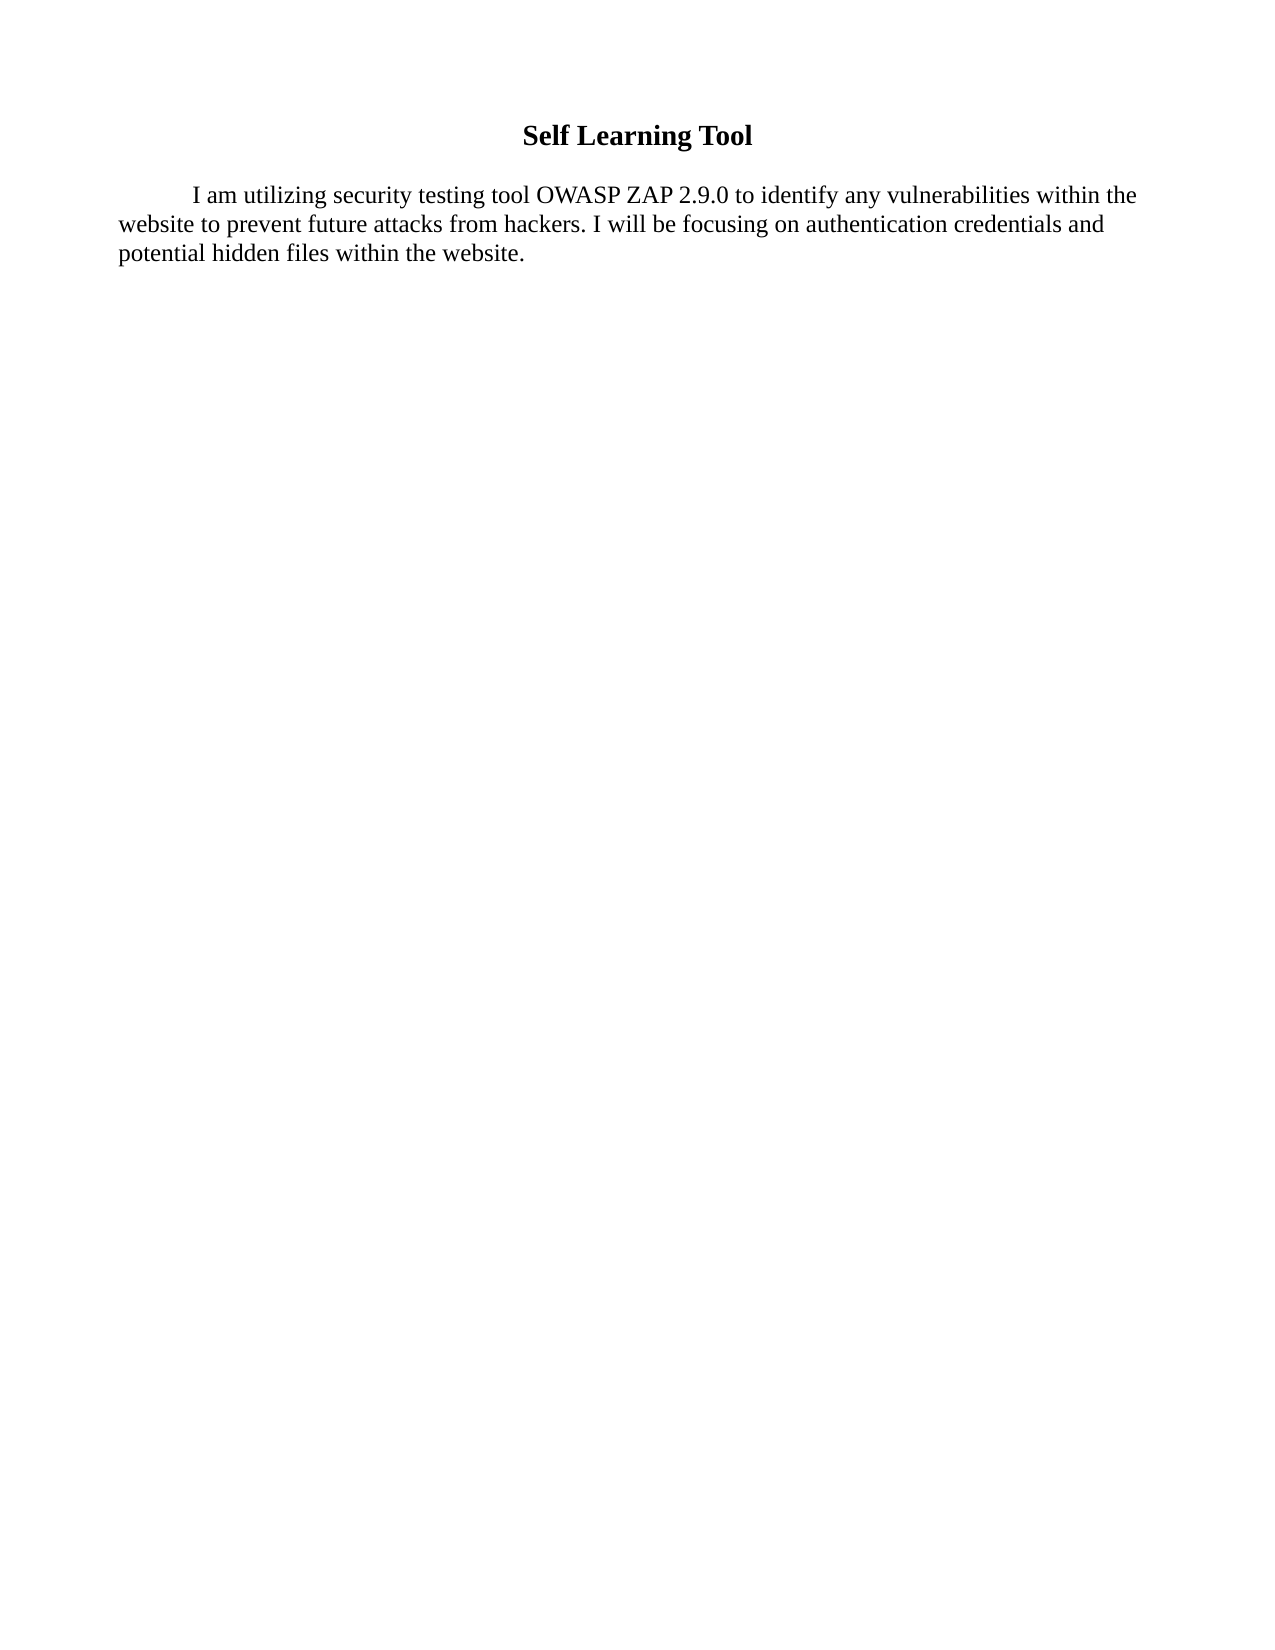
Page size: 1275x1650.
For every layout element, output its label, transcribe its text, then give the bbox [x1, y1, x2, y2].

text Self Learning Tool [118, 118, 1157, 152]
text I am utilizing security testing tool OWASP ZAP 2.9.0 to identify any vulnerabilities within the website to prevent future attacks from hackers. I will be focusing on authentication credentials and potential hidden files within the website. [118, 180, 1157, 267]
